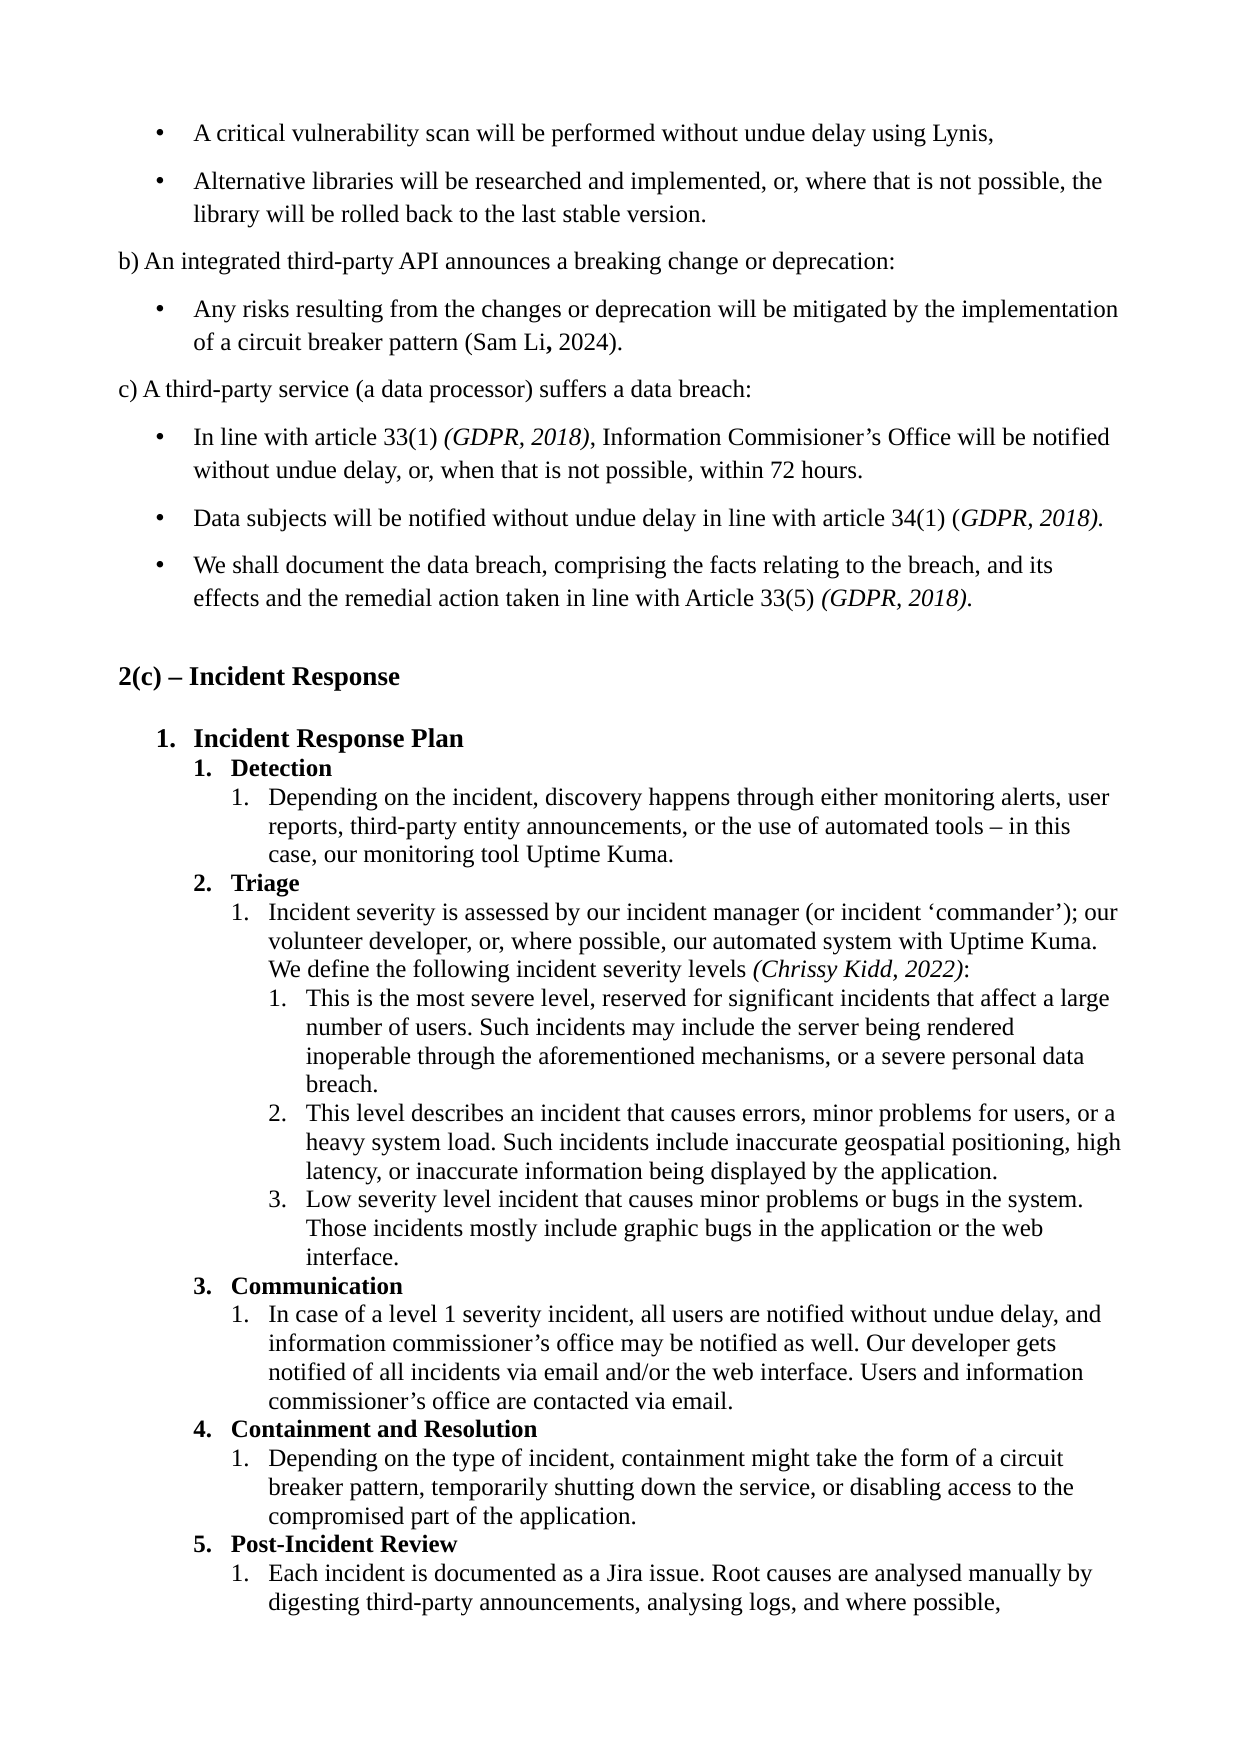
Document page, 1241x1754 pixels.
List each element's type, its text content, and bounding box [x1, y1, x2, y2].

text c) A third-party service (a data processor) suffers a data breach: [118, 374, 1122, 403]
list In line with article 33(1) (GDPR, 2018), Information Commisioner’s Office will be notified without undue delay, or, when that is not possible, within 72 hours. [156, 422, 1122, 484]
list Detection [193, 753, 1122, 782]
list Incident Response Plan [156, 722, 1122, 753]
list We shall document the data breach, comprising the facts relating to the breach, and its effects and the remedial action taken in line with Article 33(5) (GDPR, 2018). [156, 550, 1122, 612]
list Alternative libraries will be researched and implemented, or, where that is not possible, the library will be rolled back to the last stable version. [156, 166, 1122, 227]
text b) An integrated third-party API announces a breaking change or deprecation: [118, 246, 1122, 275]
list This level describes an incident that causes errors, minor problems for users, or a heavy system load. Such incidents include inaccurate geospatial positioning, high latency, or inaccurate information being displayed by the application. [268, 1098, 1122, 1184]
list Each incident is documented as a Jira issue. Root causes are analysed manually by digesting third-party announcements, analysing logs, and where possible, [231, 1558, 1122, 1616]
text 2(c) – Incident Response [118, 660, 1122, 691]
list Depending on the type of incident, containment might take the form of a circuit breaker pattern, temporarily shutting down the service, or disabling access to the compromised part of the application. [231, 1443, 1122, 1529]
list Depending on the incident, discovery happens through either monitoring alerts, user reports, third-party entity announcements, or the use of automated tools – in this case, our monitoring tool Uptime Kuma. [231, 782, 1122, 868]
list Incident severity is assessed by our incident manager (or incident ‘commander’); our volunteer developer, or, where possible, our automated system with Uptime Kuma. We define the following incident severity levels (Chrissy Kidd, 2022): [231, 897, 1122, 983]
list Low severity level incident that causes minor problems or bugs in the system. Those incidents mostly include graphic bugs in the application or the web interface. [268, 1184, 1122, 1271]
list Data subjects will be notified without undue delay in line with article 34(1) (GDPR, 2018). [156, 503, 1122, 532]
list A critical vulnerability scan will be performed without undue delay using Lynis, [156, 118, 1122, 147]
list Triage [193, 868, 1122, 897]
list Any risks resulting from the changes or deprecation will be mitigated by the implementation of a circuit breaker pattern (Sam Li, 2024). [156, 294, 1122, 356]
list Containment and Resolution [193, 1414, 1122, 1443]
list Communication [193, 1271, 1122, 1299]
list This is the most severe level, reserved for significant incidents that affect a large number of users. Such incidents may include the server being rendered inoperable through the aforementioned mechanisms, or a severe personal data breach. [268, 983, 1122, 1098]
list In case of a level 1 severity incident, all users are notified without undue delay, and information commissioner’s office may be notified as well. Our developer gets notified of all incidents via email and/or the web interface. Users and information commissioner’s office are contacted via email. [231, 1299, 1122, 1414]
list Post-Incident Review [193, 1529, 1122, 1558]
